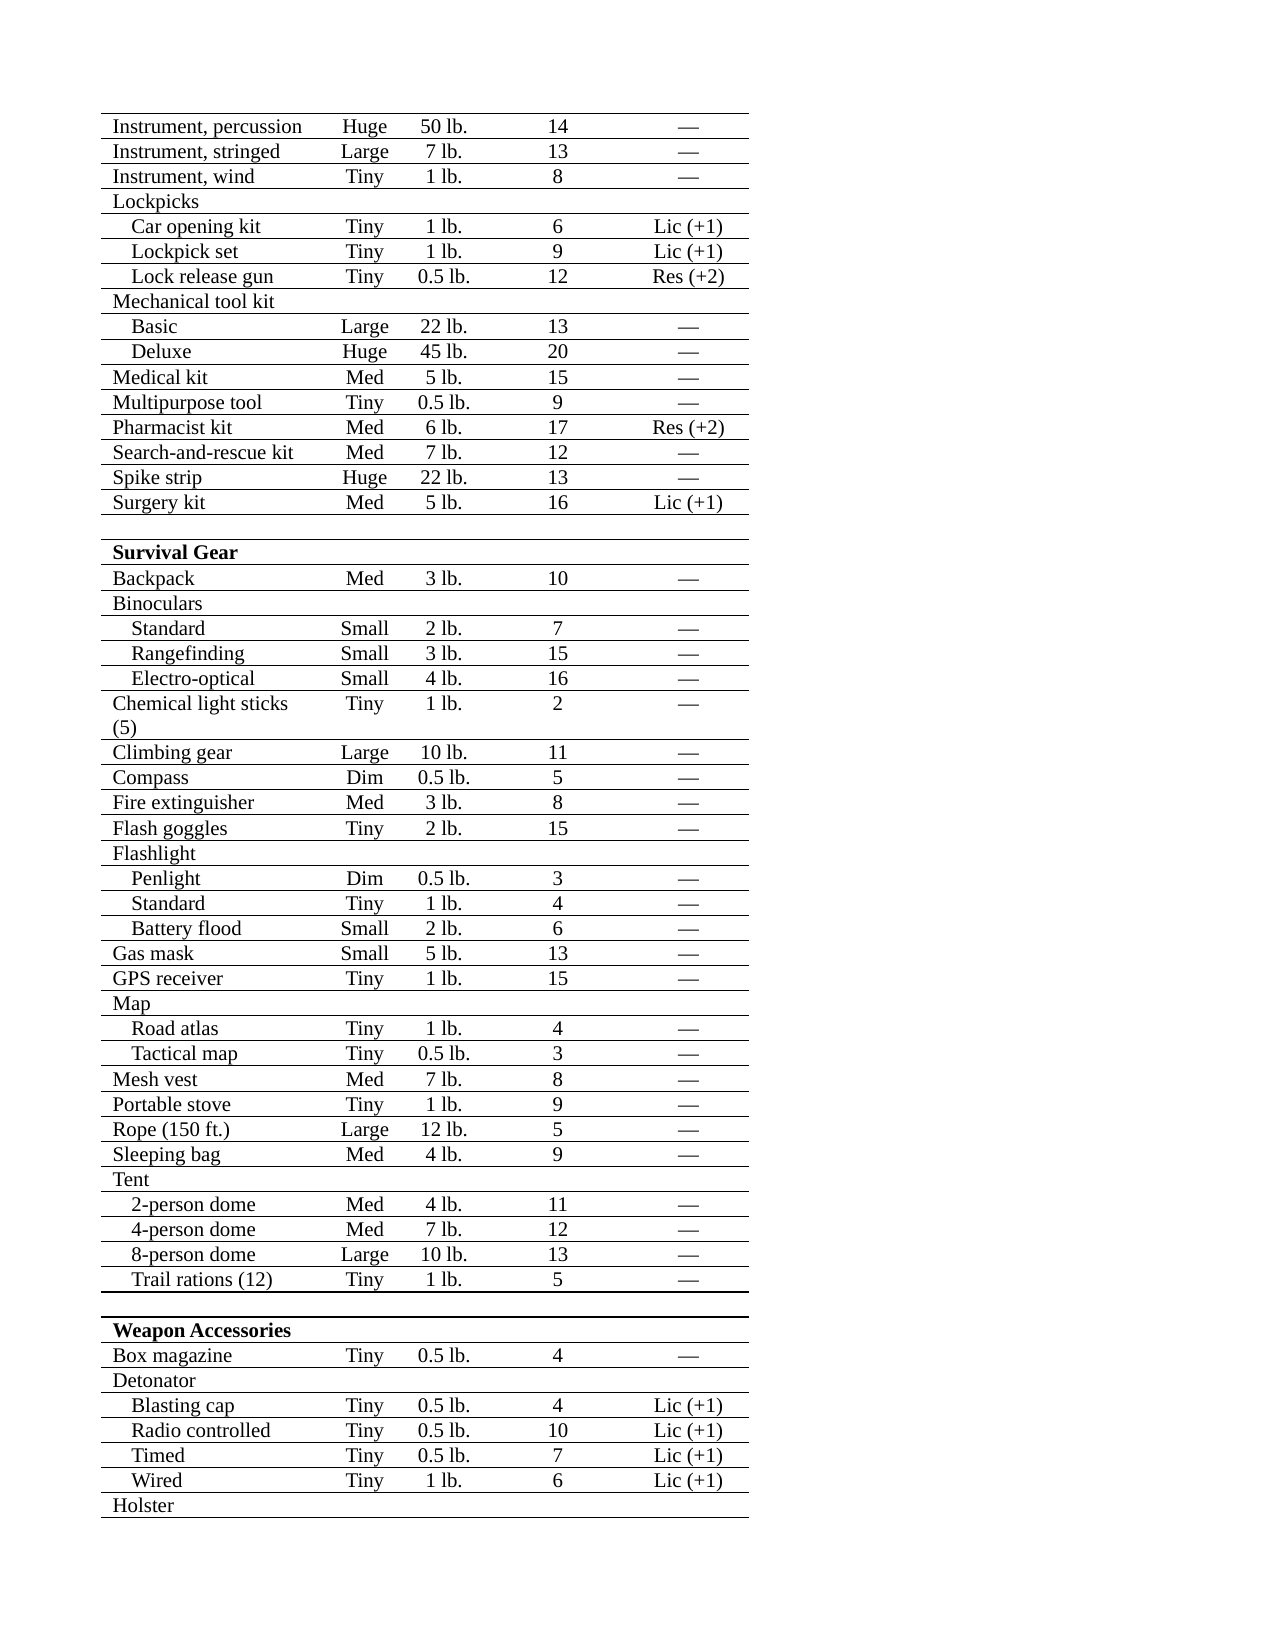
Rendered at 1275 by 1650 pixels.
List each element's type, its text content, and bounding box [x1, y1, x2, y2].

table_cell 7 [488, 1443, 628, 1467]
table_cell [488, 1167, 628, 1191]
table_cell Tiny [329, 891, 400, 915]
table_cell Multipurpose tool [101, 390, 329, 414]
table_cell Tiny [329, 966, 400, 990]
table_cell — [628, 815, 749, 839]
table_cell Instrument, wind [101, 164, 329, 188]
table_cell — [628, 1117, 749, 1141]
table_cell 12 lb. [400, 1117, 488, 1141]
table_cell 15 [488, 966, 628, 990]
table_cell [628, 289, 749, 313]
table_cell 1 lb. [400, 164, 488, 188]
table_cell Penlight [101, 866, 329, 890]
table_cell 5 lb. [400, 490, 488, 514]
table_cell Instrument, stringed [101, 139, 329, 163]
table_cell Road atlas [101, 1016, 329, 1040]
table_cell 5 lb. [400, 365, 488, 389]
table_cell 10 [488, 565, 628, 589]
table_cell [488, 515, 628, 539]
table_cell 12 [488, 440, 628, 464]
table_cell Med [329, 1192, 400, 1216]
table_cell 22 lb. [400, 465, 488, 489]
table_cell Med [329, 415, 400, 439]
table_cell Survival Gear [101, 540, 749, 564]
table_cell Med [329, 790, 400, 814]
table_cell 15 [488, 815, 628, 839]
table_cell — [628, 641, 749, 665]
table_cell 15 [488, 641, 628, 665]
table_cell 11 [488, 740, 628, 764]
table_cell 4 [488, 1016, 628, 1040]
table_cell 4 [488, 1343, 628, 1367]
table_cell Tiny [329, 1443, 400, 1467]
table_cell Fire extinguisher [101, 790, 329, 814]
table_cell Mesh vest [101, 1066, 329, 1091]
table_cell Pharmacist kit [101, 415, 329, 439]
table_cell Small [329, 941, 400, 965]
table_cell 5 [488, 1267, 628, 1291]
table_cell 8 [488, 790, 628, 814]
table_cell — [628, 1242, 749, 1266]
table_cell [488, 991, 628, 1015]
table_cell Tiny [329, 1393, 400, 1417]
table_cell [400, 591, 488, 614]
table_cell 6 [488, 1468, 628, 1492]
table_cell 6 [488, 214, 628, 238]
table_cell — [628, 164, 749, 188]
table_cell Tent [101, 1167, 329, 1191]
table_cell Med [329, 365, 400, 389]
table_cell Med [329, 490, 400, 514]
table_cell Dim [329, 866, 400, 890]
table_cell 4 [488, 1393, 628, 1417]
table_cell Tiny [329, 1016, 400, 1040]
table_cell [400, 1368, 488, 1392]
table_cell 0.5 lb. [400, 390, 488, 414]
table_cell [628, 189, 749, 213]
table_cell Rangefinding [101, 641, 329, 665]
table_cell 3 lb. [400, 790, 488, 814]
table_cell Standard [101, 616, 329, 640]
table_cell 0.5 lb. [400, 264, 488, 288]
table_cell — [628, 891, 749, 915]
table_cell Med [329, 440, 400, 464]
table_cell 3 lb. [400, 565, 488, 589]
table_cell — [628, 866, 749, 890]
table_cell Tiny [329, 390, 400, 414]
table_cell [400, 515, 488, 539]
table_cell 2 [488, 691, 628, 739]
table_cell Med [329, 1142, 400, 1166]
table_cell Large [329, 139, 400, 163]
table_cell — [628, 1343, 749, 1367]
table_cell 16 [488, 666, 628, 690]
table_cell [329, 841, 400, 864]
table_cell Deluxe [101, 340, 329, 363]
table_cell Huge [329, 465, 400, 489]
table_cell [400, 991, 488, 1015]
table_cell 20 [488, 340, 628, 363]
table_cell Flash goggles [101, 815, 329, 839]
table_cell 17 [488, 415, 628, 439]
table_cell 16 [488, 490, 628, 514]
table_cell Tiny [329, 1418, 400, 1442]
table_cell — [628, 365, 749, 389]
table_cell Climbing gear [101, 740, 329, 764]
table_cell Medical kit [101, 365, 329, 389]
table_cell Tiny [329, 164, 400, 188]
table_cell — [628, 340, 749, 363]
table_cell [400, 1293, 488, 1316]
table_cell Large [329, 740, 400, 764]
table_cell 0.5 lb. [400, 1418, 488, 1442]
table_cell 7 [488, 616, 628, 640]
table_cell Med [329, 1217, 400, 1241]
table_cell 50 lb. [400, 114, 488, 138]
table_cell — [628, 565, 749, 589]
table_cell — [628, 666, 749, 690]
table_cell Tiny [329, 1041, 400, 1065]
table_cell 11 [488, 1192, 628, 1216]
table_cell Dim [329, 765, 400, 789]
table_cell 1 lb. [400, 1267, 488, 1291]
table_cell 5 lb. [400, 941, 488, 965]
table_cell — [628, 390, 749, 414]
table_cell 1 lb. [400, 891, 488, 915]
table_cell Lockpicks [101, 189, 329, 213]
table_cell Chemical light sticks (5) [101, 691, 329, 739]
table_cell — [628, 916, 749, 940]
table_cell Gas mask [101, 941, 329, 965]
table_cell [329, 1493, 400, 1517]
table_cell Sleeping bag [101, 1142, 329, 1166]
table_cell Detonator [101, 1368, 329, 1392]
table_cell — [628, 1267, 749, 1291]
table_cell [400, 189, 488, 213]
table_cell 0.5 lb. [400, 1443, 488, 1467]
table_cell Lic (+1) [628, 1418, 749, 1442]
table_cell 6 lb. [400, 415, 488, 439]
table_cell [329, 289, 400, 313]
table_cell — [628, 1066, 749, 1091]
table_cell 4 [488, 891, 628, 915]
table_cell [329, 1368, 400, 1392]
table_cell 4-person dome [101, 1217, 329, 1241]
table_cell Portable stove [101, 1092, 329, 1116]
table_cell Res (+2) [628, 415, 749, 439]
table_cell 8 [488, 1066, 628, 1091]
table_cell Tiny [329, 1267, 400, 1291]
table_cell — [628, 941, 749, 965]
table_cell Lockpick set [101, 239, 329, 263]
table_cell Lic (+1) [628, 239, 749, 263]
table_cell [329, 1167, 400, 1191]
table_cell [329, 991, 400, 1015]
table_cell Trail rations (12) [101, 1267, 329, 1291]
table_cell Holster [101, 1493, 329, 1517]
table_cell 12 [488, 1217, 628, 1241]
table_cell 1 lb. [400, 1092, 488, 1116]
table_cell [400, 289, 488, 313]
table_cell 5 [488, 765, 628, 789]
table_cell Lic (+1) [628, 490, 749, 514]
table_cell 7 lb. [400, 440, 488, 464]
table_cell Tactical map [101, 1041, 329, 1065]
table_cell Tiny [329, 691, 400, 739]
table_cell 45 lb. [400, 340, 488, 363]
table_cell — [628, 966, 749, 990]
table_cell [628, 1167, 749, 1191]
table_cell Med [329, 1066, 400, 1091]
table_cell 8 [488, 164, 628, 188]
table_cell — [628, 314, 749, 338]
table_cell — [628, 765, 749, 789]
table_cell 14 [488, 114, 628, 138]
table_cell [488, 1368, 628, 1392]
table_cell 9 [488, 239, 628, 263]
table_cell Large [329, 1242, 400, 1266]
table_cell 13 [488, 465, 628, 489]
table_cell [628, 591, 749, 614]
table_cell — [628, 1192, 749, 1216]
table_cell 10 [488, 1418, 628, 1442]
table_cell [628, 991, 749, 1015]
table_cell Backpack [101, 565, 329, 589]
table_cell — [628, 740, 749, 764]
table_cell Tiny [329, 1343, 400, 1367]
table_cell Small [329, 641, 400, 665]
table_cell Box magazine [101, 1343, 329, 1367]
table_cell 2 lb. [400, 815, 488, 839]
table_cell [329, 189, 400, 213]
table_cell [628, 841, 749, 864]
table_cell — [628, 1142, 749, 1166]
table_cell Electro-optical [101, 666, 329, 690]
table_cell Weapon Accessories [101, 1318, 749, 1342]
table_cell 7 lb. [400, 139, 488, 163]
table_cell 1 lb. [400, 1468, 488, 1492]
table_cell Spike strip [101, 465, 329, 489]
table_cell Med [329, 565, 400, 589]
table_cell [488, 289, 628, 313]
table_cell Compass [101, 765, 329, 789]
table_cell — [628, 139, 749, 163]
table_cell Tiny [329, 239, 400, 263]
table_cell 3 lb. [400, 641, 488, 665]
table_cell Small [329, 616, 400, 640]
table_cell 0.5 lb. [400, 1393, 488, 1417]
table_cell Tiny [329, 815, 400, 839]
table_cell [488, 1293, 628, 1316]
table_cell Binoculars [101, 591, 329, 614]
table_cell [628, 1493, 749, 1517]
table_cell Mechanical tool kit [101, 289, 329, 313]
table_cell Surgery kit [101, 490, 329, 514]
table_cell Lic (+1) [628, 214, 749, 238]
table_cell Rope (150 ft.) [101, 1117, 329, 1141]
table_cell — [628, 1041, 749, 1065]
table_cell 15 [488, 365, 628, 389]
table_cell [329, 1293, 400, 1316]
table_cell Small [329, 916, 400, 940]
table_cell 4 lb. [400, 666, 488, 690]
table_cell — [628, 1092, 749, 1116]
table_cell [628, 1368, 749, 1392]
table_cell Blasting cap [101, 1393, 329, 1417]
table_cell Instrument, percussion [101, 114, 329, 138]
table_cell Lic (+1) [628, 1443, 749, 1467]
table_cell [488, 841, 628, 864]
table_cell 9 [488, 1092, 628, 1116]
table_cell Large [329, 1117, 400, 1141]
table_cell [488, 591, 628, 614]
table_cell [488, 189, 628, 213]
table_cell Lock release gun [101, 264, 329, 288]
table_cell 3 [488, 1041, 628, 1065]
table_cell [488, 1493, 628, 1517]
table_cell 1 lb. [400, 966, 488, 990]
table_cell 0.5 lb. [400, 1041, 488, 1065]
table_cell [101, 515, 329, 539]
table_cell — [628, 440, 749, 464]
table_cell Huge [329, 340, 400, 363]
table_cell 2-person dome [101, 1192, 329, 1216]
table_cell 12 [488, 264, 628, 288]
table_cell Lic (+1) [628, 1468, 749, 1492]
table_cell Basic [101, 314, 329, 338]
table_cell 1 lb. [400, 214, 488, 238]
table_cell Large [329, 314, 400, 338]
table_cell [400, 1167, 488, 1191]
table_cell Radio controlled [101, 1418, 329, 1442]
table_cell 13 [488, 314, 628, 338]
table_cell Wired [101, 1468, 329, 1492]
table_cell 1 lb. [400, 691, 488, 739]
table_cell 5 [488, 1117, 628, 1141]
table_cell 0.5 lb. [400, 765, 488, 789]
table_cell 13 [488, 1242, 628, 1266]
table_cell 7 lb. [400, 1066, 488, 1091]
table_cell Res (+2) [628, 264, 749, 288]
table_cell 7 lb. [400, 1217, 488, 1241]
table_cell [628, 515, 749, 539]
table_cell — [628, 114, 749, 138]
table_cell 10 lb. [400, 740, 488, 764]
table_cell Tiny [329, 264, 400, 288]
table_cell 0.5 lb. [400, 866, 488, 890]
table_cell Lic (+1) [628, 1393, 749, 1417]
table_cell Standard [101, 891, 329, 915]
table_cell [400, 841, 488, 864]
table_cell Search-and-rescue kit [101, 440, 329, 464]
table_cell — [628, 616, 749, 640]
table_cell 2 lb. [400, 616, 488, 640]
table_cell Huge [329, 114, 400, 138]
table_cell 9 [488, 1142, 628, 1166]
table_cell — [628, 1016, 749, 1040]
table_cell 22 lb. [400, 314, 488, 338]
table_cell Timed [101, 1443, 329, 1467]
table_cell 9 [488, 390, 628, 414]
table_cell [101, 1293, 329, 1316]
table_cell 1 lb. [400, 239, 488, 263]
table_cell 10 lb. [400, 1242, 488, 1266]
table_cell Tiny [329, 1468, 400, 1492]
table_cell [628, 1293, 749, 1316]
table_cell Flashlight [101, 841, 329, 864]
table_cell — [628, 1217, 749, 1241]
table_cell 4 lb. [400, 1192, 488, 1216]
table_cell 3 [488, 866, 628, 890]
table_cell 2 lb. [400, 916, 488, 940]
table_cell 13 [488, 139, 628, 163]
table_cell 4 lb. [400, 1142, 488, 1166]
table_cell 6 [488, 916, 628, 940]
table_cell Small [329, 666, 400, 690]
table_cell [329, 515, 400, 539]
table_cell — [628, 465, 749, 489]
table_cell 13 [488, 941, 628, 965]
table_cell — [628, 790, 749, 814]
table_cell Car opening kit [101, 214, 329, 238]
table_cell GPS receiver [101, 966, 329, 990]
table_cell 8-person dome [101, 1242, 329, 1266]
table_cell — [628, 691, 749, 739]
table_cell [329, 591, 400, 614]
table_cell [400, 1493, 488, 1517]
table_cell 0.5 lb. [400, 1343, 488, 1367]
table_cell 1 lb. [400, 1016, 488, 1040]
table_cell Battery flood [101, 916, 329, 940]
table_cell Tiny [329, 1092, 400, 1116]
table_cell Map [101, 991, 329, 1015]
table_cell Tiny [329, 214, 400, 238]
